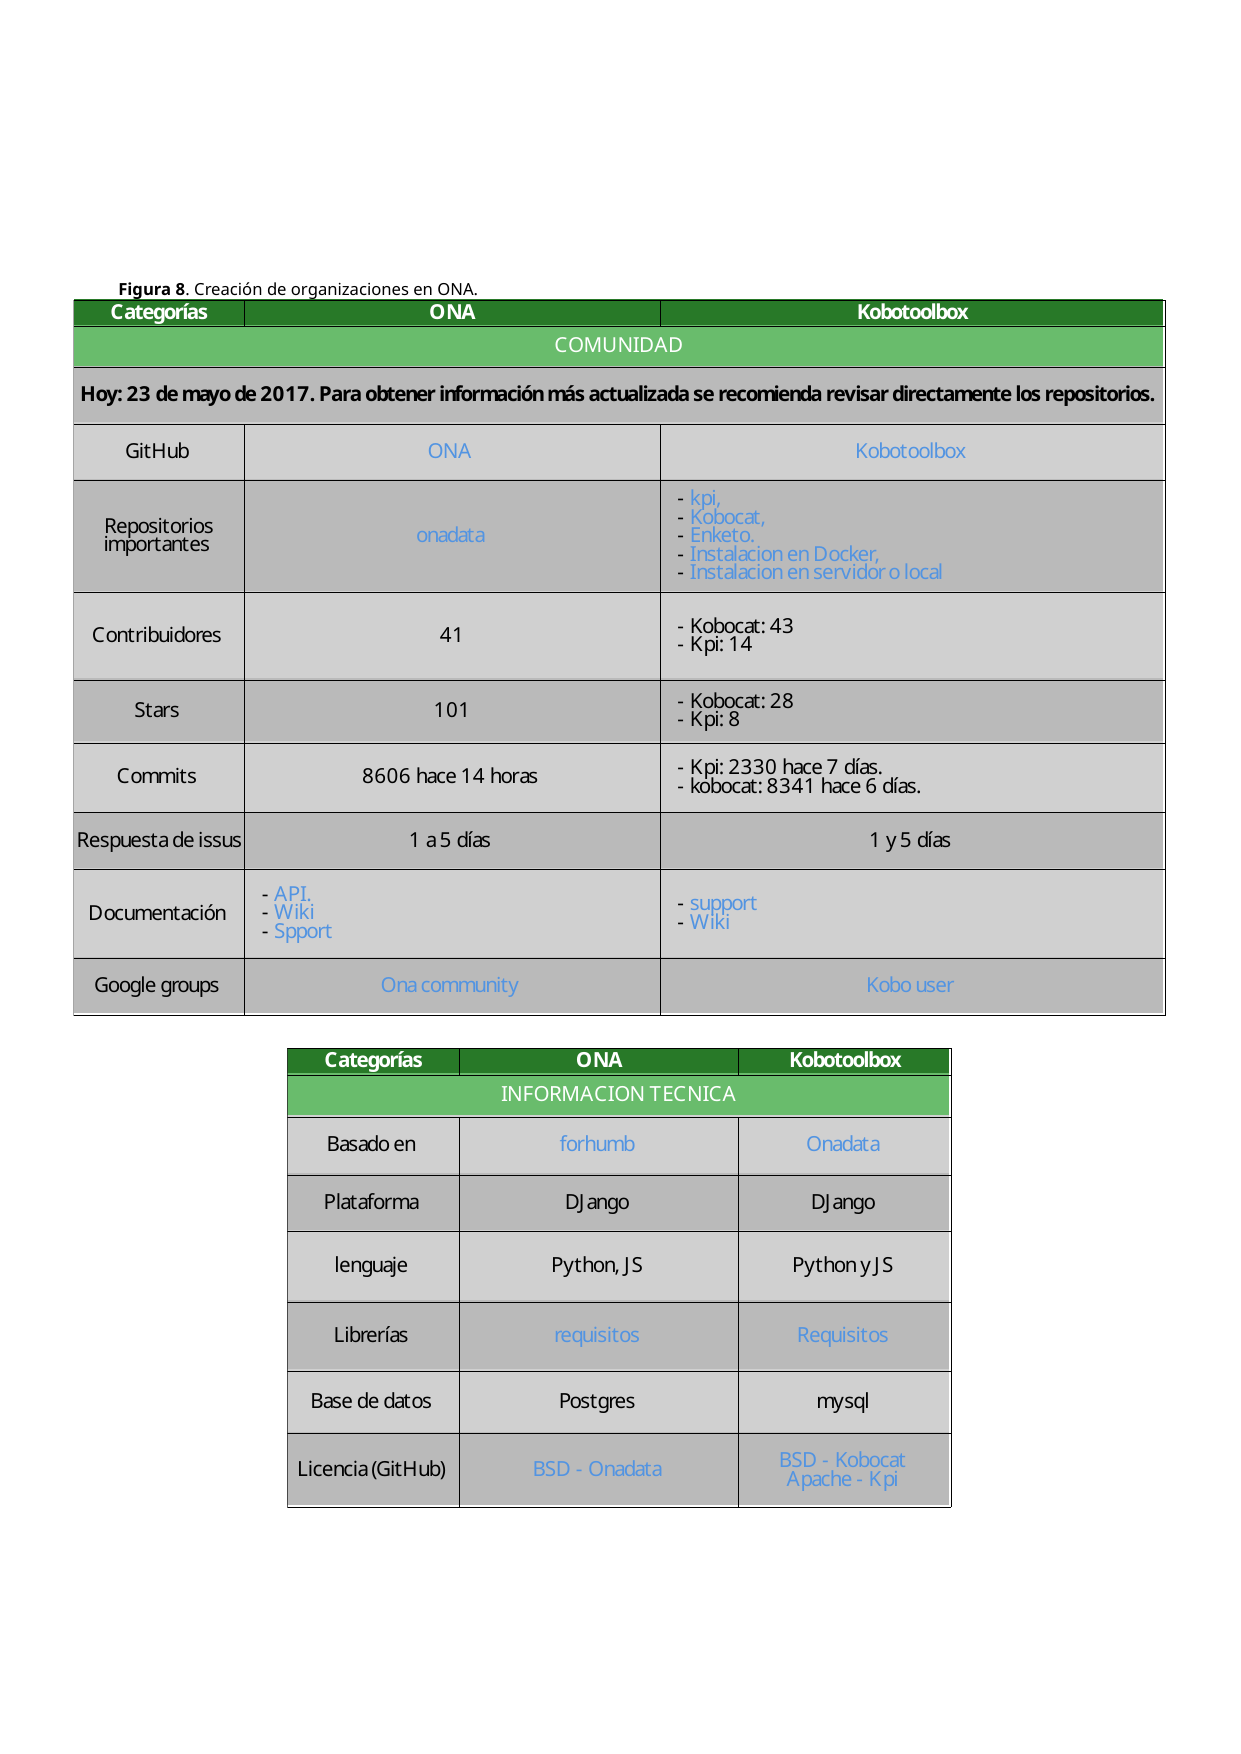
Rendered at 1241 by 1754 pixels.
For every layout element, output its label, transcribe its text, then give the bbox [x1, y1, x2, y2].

text Figura 8. Creación de organizaciones en ONA. [118, 277, 1122, 299]
